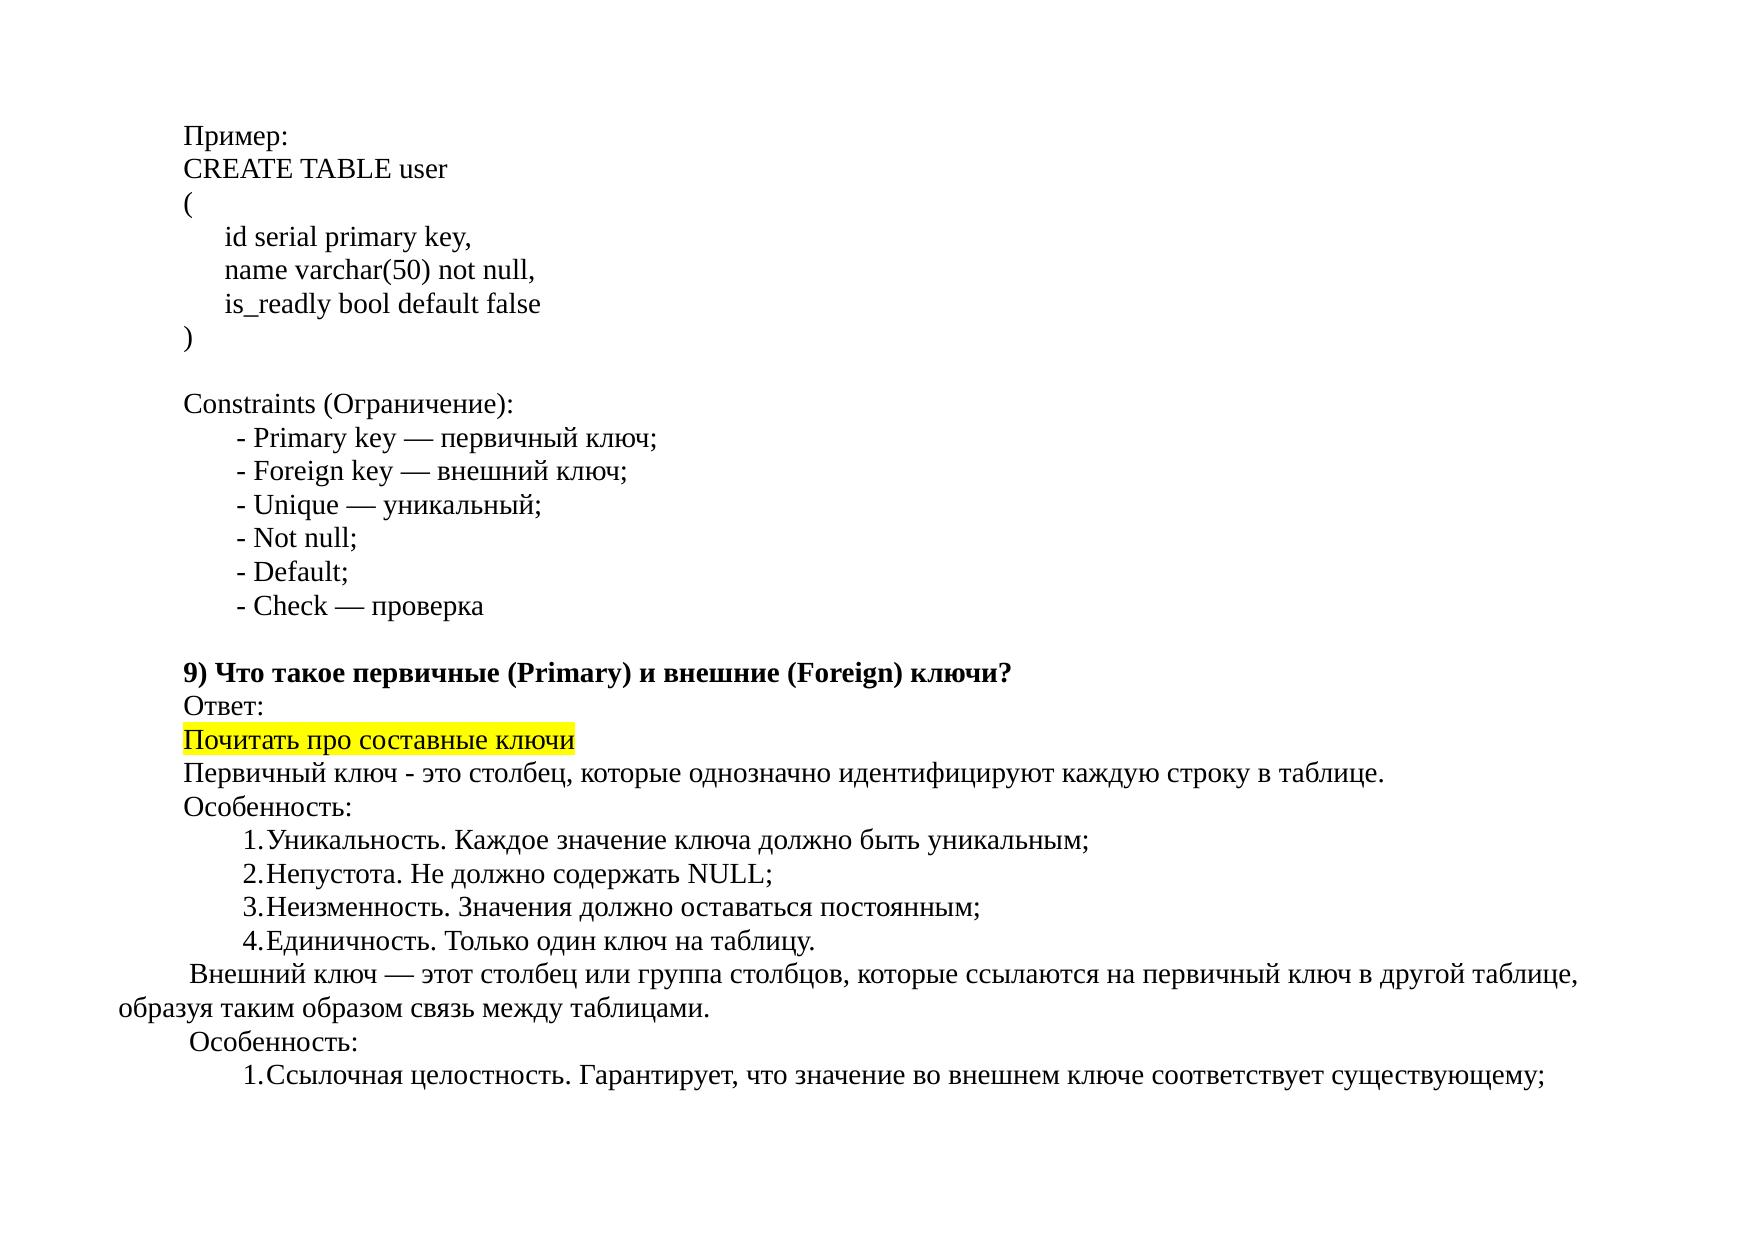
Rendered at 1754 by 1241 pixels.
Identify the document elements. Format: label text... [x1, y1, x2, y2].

text Constraints (Ограничение): [118, 386, 1635, 420]
text 9) Что такое первичные (Primary) и внешние (Foreign) ключи? [118, 655, 1635, 688]
text Внешний ключ — этот столбец или группа столбцов, которые ссылаются на первичный ключ в другой таблице, образуя таким образом связь между таблицами. [118, 957, 1635, 1024]
text Особенность: [118, 789, 1635, 822]
text CREATE TABLE user [118, 152, 1635, 185]
text - Default; [118, 554, 1635, 588]
text Пример: [118, 118, 1635, 152]
text Первичный ключ - это столбец, которые однозначно идентифицируют каждую строку в таблице. [118, 755, 1635, 789]
text Почитать про составные ключи [118, 722, 1635, 755]
text - Foreign key — внешний ключ; [118, 453, 1635, 487]
list Неизменность. Значения должно оставаться постоянным; [118, 889, 1635, 923]
text - Primary key — первичный ключ; [118, 420, 1635, 453]
text Особенность: [118, 1024, 1635, 1057]
text - Check — проверка [118, 588, 1635, 621]
list Непустота. Не должно содержать NULL; [118, 856, 1635, 889]
text - Not null; [118, 521, 1635, 554]
text id serial primary key, [118, 219, 1635, 252]
list Ссылочная целостность. Гарантирует, что значение во внешнем ключе соответствует существующему; [118, 1057, 1635, 1091]
list Единичность. Только один ключ на таблицу. [118, 923, 1635, 957]
text Ответ: [118, 688, 1635, 722]
text - Unique — уникальный; [118, 487, 1635, 521]
list Уникальность. Каждое значение ключа должно быть уникальным; [118, 822, 1635, 856]
text is_readly bool default false [118, 286, 1635, 319]
text name varchar(50) not null, [118, 252, 1635, 286]
text ( [118, 185, 1635, 219]
text ) [118, 319, 1635, 353]
